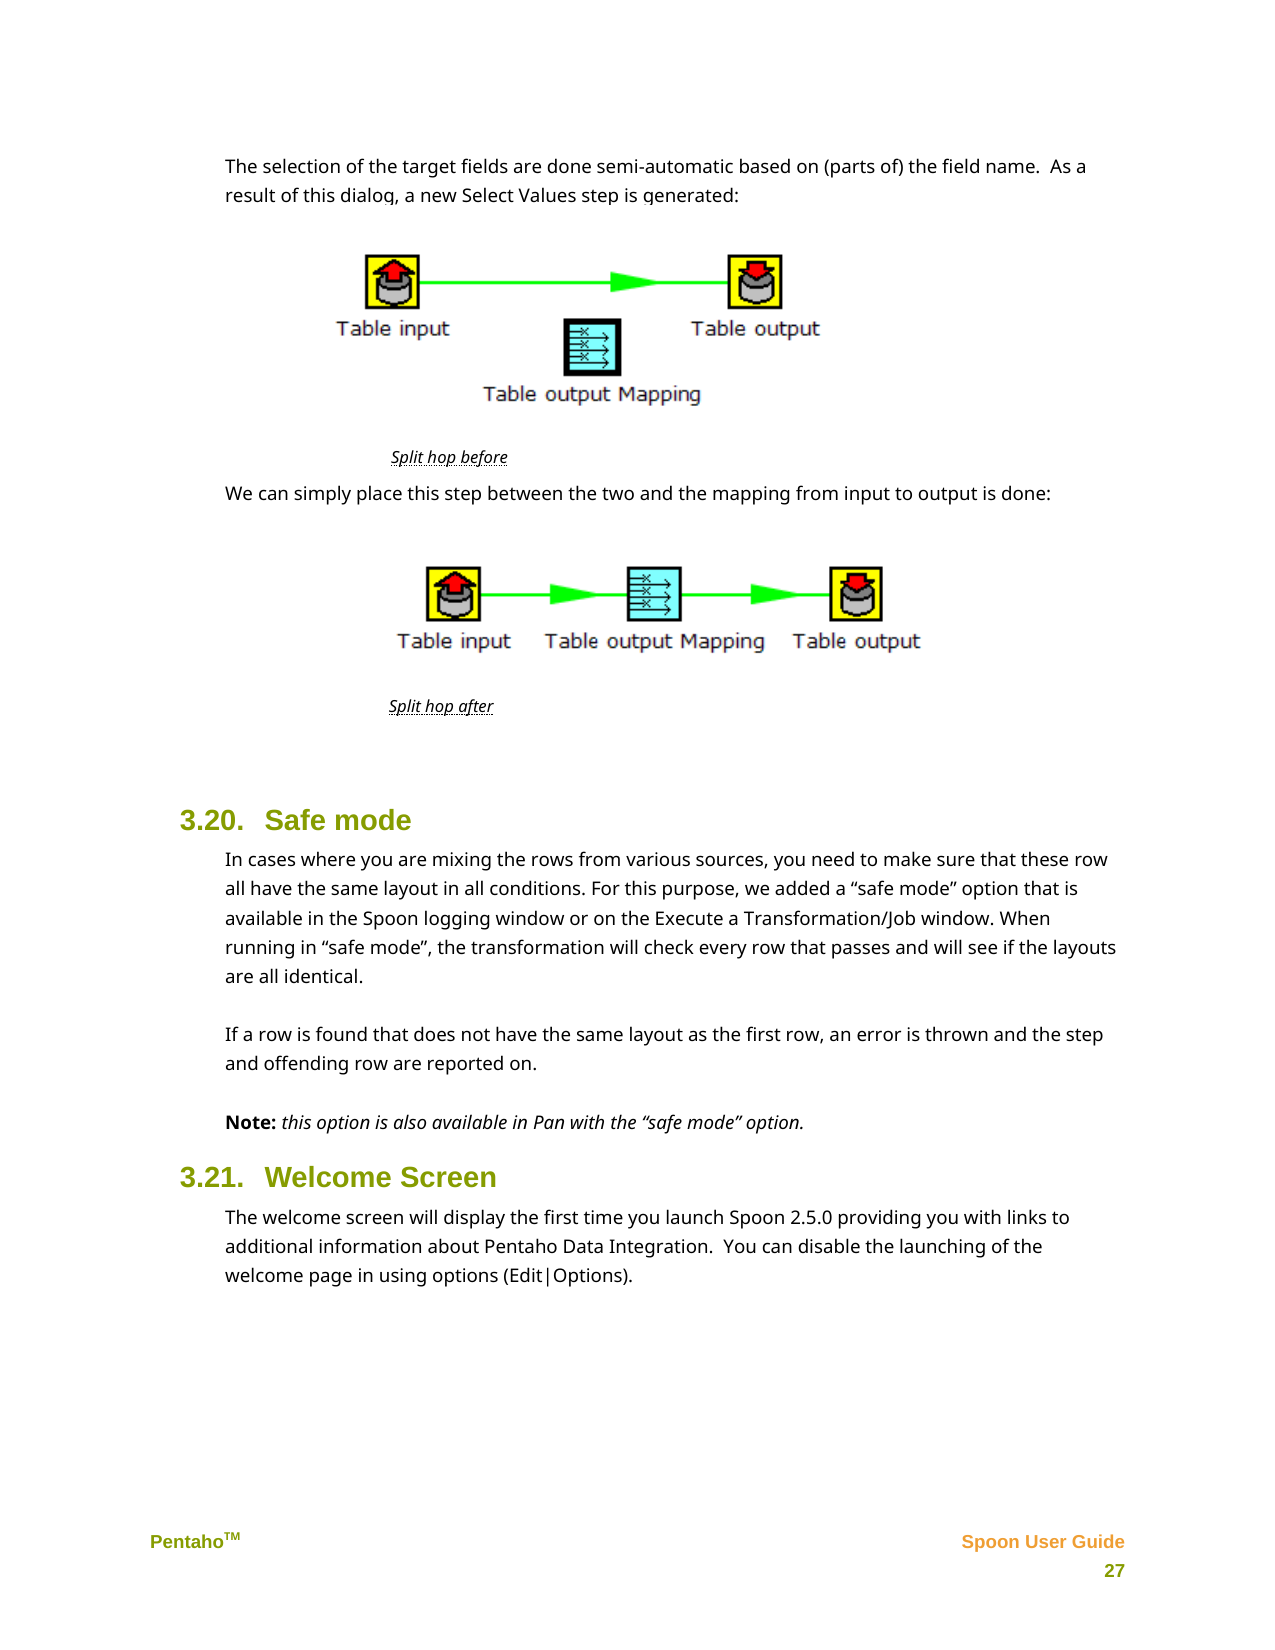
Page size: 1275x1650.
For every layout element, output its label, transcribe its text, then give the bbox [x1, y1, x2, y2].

text We can simply place this step between the two and the mapping from input to output is done: [225, 208, 1125, 506]
text The selection of the target fields are done semi-automatic based on (parts of) the field name. As a result of this dialog, a new Select Values step is generated: [225, 150, 1125, 208]
subtitle Welcome Screen [179, 1160, 1125, 1195]
text Split hop after [388, 695, 869, 717]
text The welcome screen will display the first time you launch Spoon 2.5.0 providing you with links to additional information about Pentaho Data Integration. You can disable the launching of the welcome page in using options (Edit|Options). [225, 1201, 1125, 1288]
text In cases where you are mixing the rows from various sources, you need to make sure that these row all have the same layout in all conditions. For this purpose, we added a “safe mode” option that is available in the Spoon logging window or on the Execute a Transformation/Job window. When running in “safe mode”, the transformation will check every row that passes and will see if the layouts are all identical. [225, 843, 1125, 989]
text Note: this option is also available in Pan with the “safe mode” option. [225, 1106, 1125, 1135]
text Split hop before [391, 447, 875, 469]
text If a row is found that does not have the same layout as the first row, an error is thrown and the step and offending row are reported on. [225, 1018, 1125, 1077]
subtitle Safe mode [179, 802, 1125, 837]
